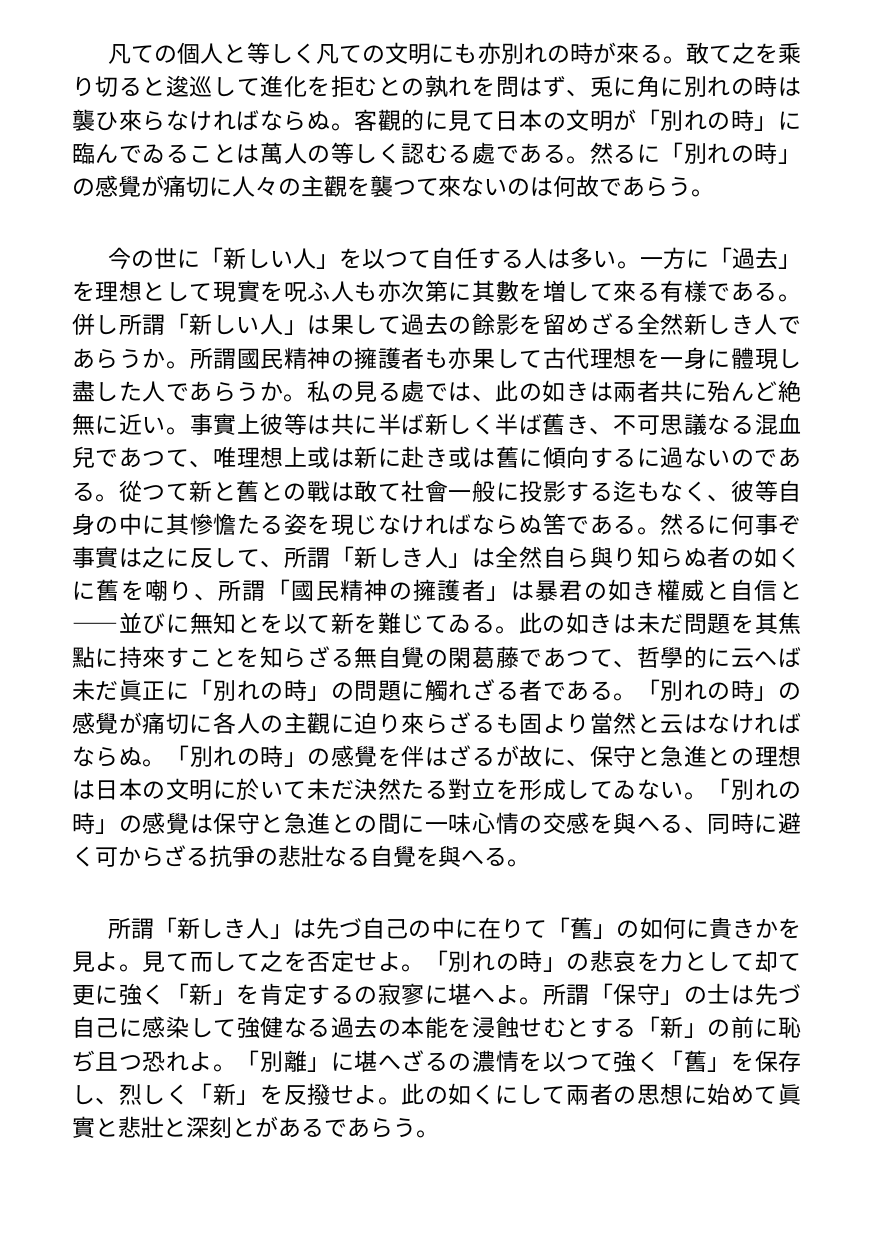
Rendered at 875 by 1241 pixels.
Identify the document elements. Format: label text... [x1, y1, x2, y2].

text 所謂「新しき人」は先づ自己の中に在りて「舊」の如何に貴きかを見よ。見て而して之を否定せよ。「別れの時」の悲哀を力として却て更に強く「新」を肯定するの寂寥に堪へよ。所謂「保守」の士は先づ自己に感染して強健なる過去の本能を浸蝕せむとする「新」の前に恥ぢ且つ恐れよ。「別離」に堪へざるの濃情を以つて強く「舊」を保存し、烈しく「新」を反撥せよ。此の如くにして兩者の思想に始めて眞實と悲壯と深刻とがあるであらう。 [72, 911, 802, 1143]
text 凡ての個人と等しく凡ての文明にも亦別れの時が來る。敢て之を乘り切ると逡巡して進化を拒むとの孰れを問はず、兎に角に別れの時は襲ひ來らなければならぬ。客觀的に見て日本の文明が「別れの時」に臨んでゐることは萬人の等しく認むる處である。然るに「別れの時」の感覺が痛切に人々の主觀を襲つて來ないのは何故であらう。 [72, 36, 802, 202]
text 今の世に「新しい人」を以つて自任する人は多い。一方に「過去」を理想として現實を呪ふ人も亦次第に其數を増して來る有樣である。併し所謂「新しい人」は果して過去の餘影を留めざる全然新しき人であらうか。所謂國民精神の擁護者も亦果して古代理想を一身に體現し盡した人であらうか。私の見る處では、此の如きは兩者共に殆んど絶無に近い。事實上彼等は共に半ば新しく半ば舊き、不可思議なる混血兒であつて、唯理想上或は新に赴き或は舊に傾向するに過ないのである。從つて新と舊との戰は敢て社會一般に投影する迄もなく、彼等自身の中に其慘憺たる姿を現じなければならぬ筈である。然るに何事ぞ事實は之に反して、所謂「新しき人」は全然自ら與り知らぬ者の如くに舊を嘲り、所謂「國民精神の擁護者」は暴君の如き權威と自信と――並びに無知とを以て新を難じてゐる。此の如きは未だ問題を其焦點に持來すことを知らざる無自覺の閑葛藤であつて、哲學的に云へば未だ眞正に「別れの時」の問題に觸れざる者である。「別れの時」の感覺が痛切に各人の主觀に迫り來らざるも固より當然と云はなければならぬ。「別れの時」の感覺を伴はざるが故に、保守と急進との理想は日本の文明に於いて未だ決然たる對立を形成してゐない。「別れの時」の感覺は保守と急進との間に一味心情の交感を與へる、同時に避く可からざる抗爭の悲壯なる自覺を與へる。 [72, 241, 802, 872]
